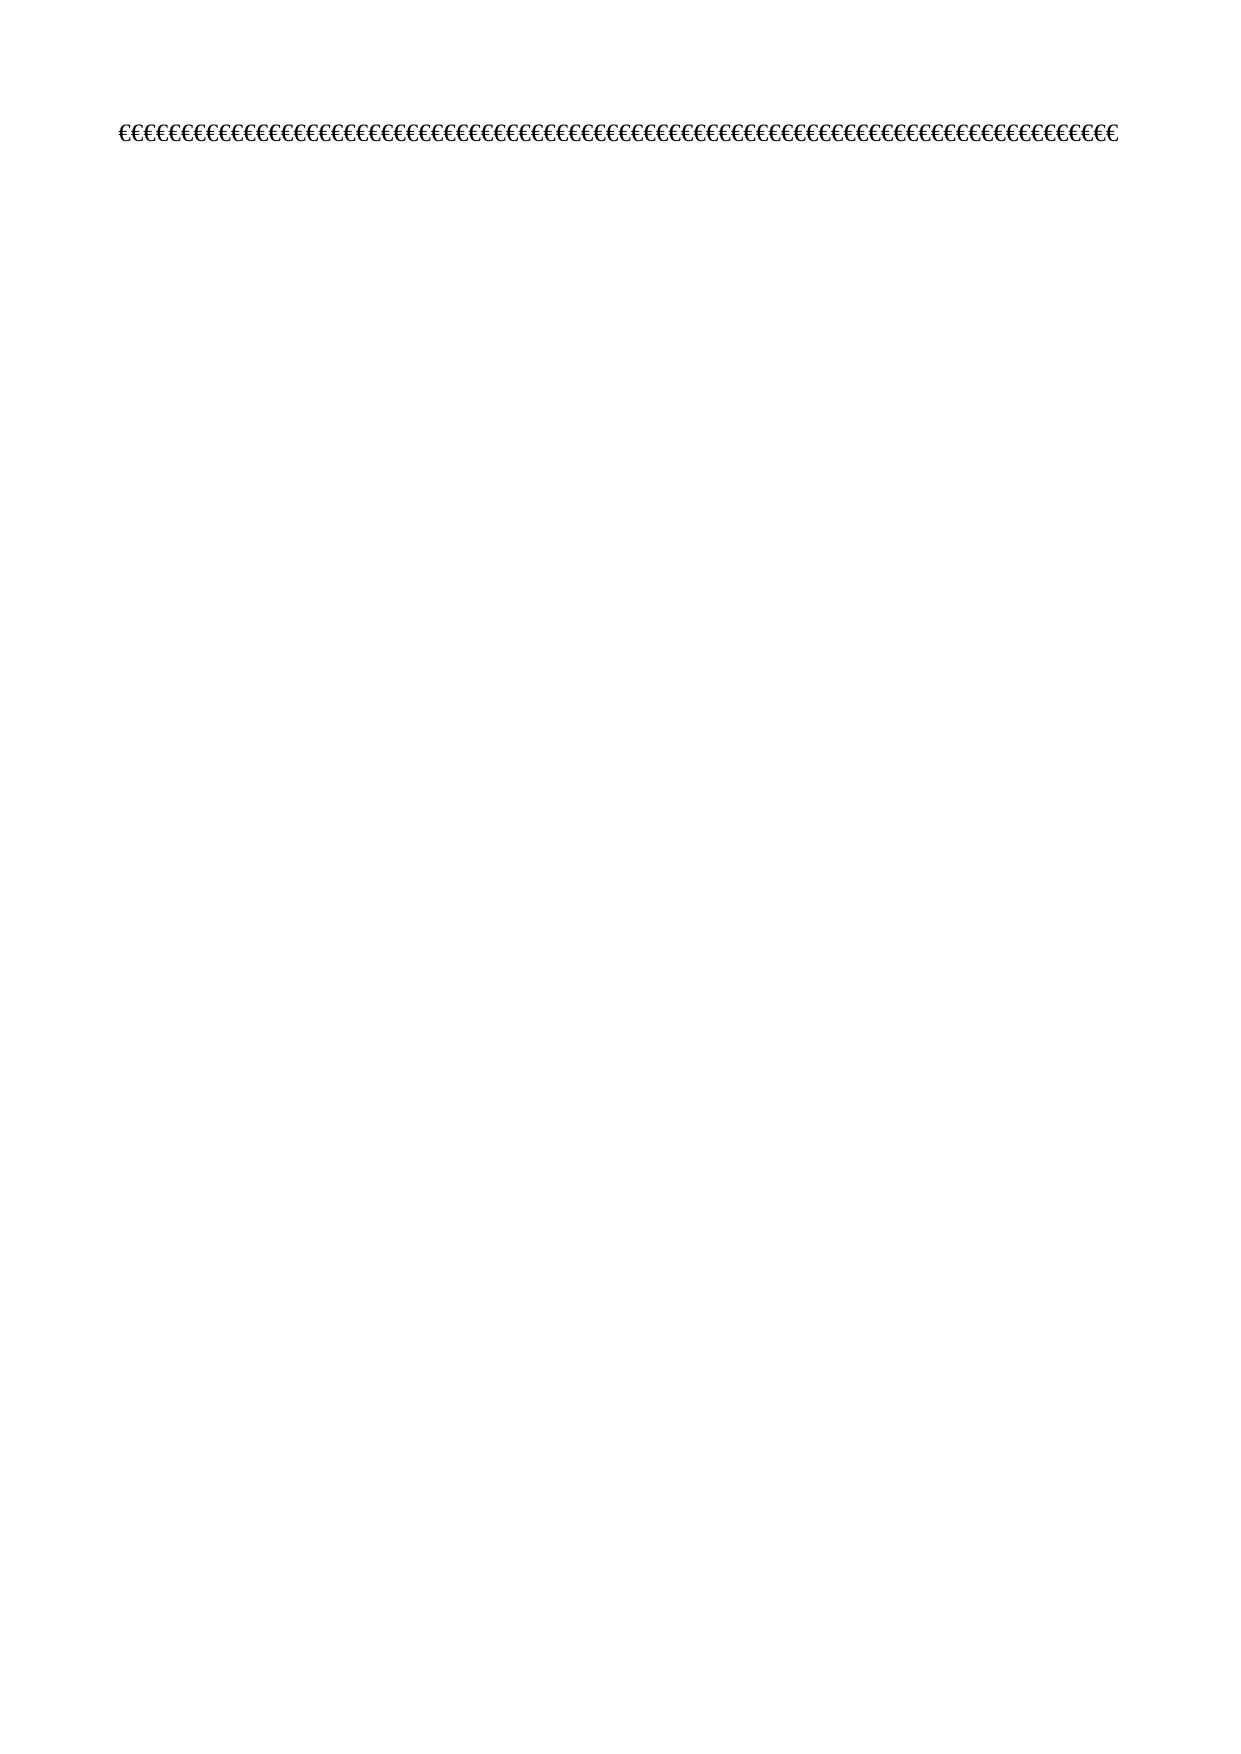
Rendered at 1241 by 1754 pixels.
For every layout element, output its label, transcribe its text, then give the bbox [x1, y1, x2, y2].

text €€€€€€€€€€€€€€€€€€€€€€€€€€€€€€€€€€€€€€€€€€€€€€€€€€€€€€€€€€€€€€€€€€€€€€€€€€€€€€€€ [118, 118, 1122, 147]
